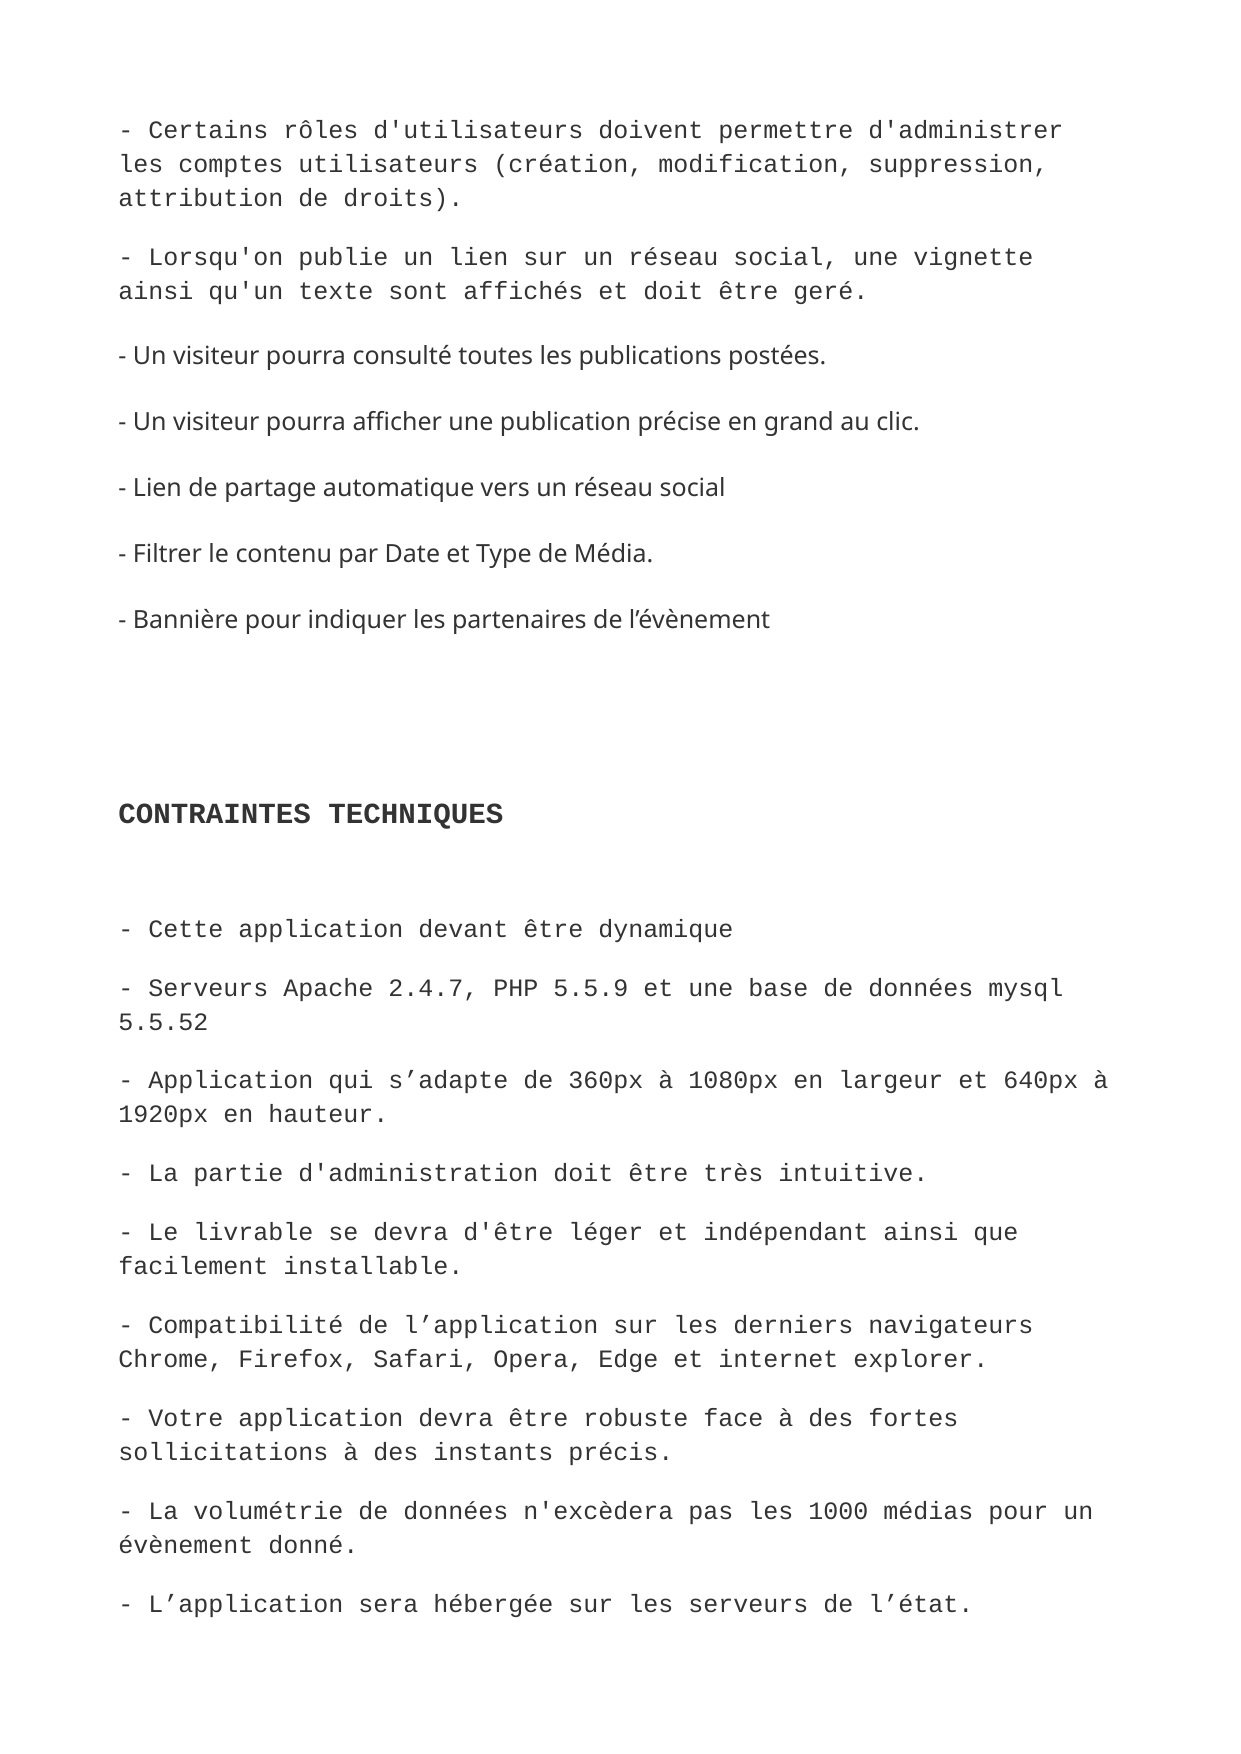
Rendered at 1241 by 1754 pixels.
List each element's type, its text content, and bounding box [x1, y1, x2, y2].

text - Un visiteur pourra afficher une publication précise en grand au clic. [118, 404, 1122, 438]
text - Le livrable se devra d'être léger et indépendant ainsi que facilement installable. [118, 1220, 1122, 1282]
text - Application qui s’adapte de 360px à 1080px en largeur et 640px à 1920px en hauteur. [118, 1068, 1122, 1130]
text - Bannière pour indiquer les partenaires de l’évènement [118, 601, 1122, 635]
text - Un visiteur pourra consulté toutes les publications postées. [118, 338, 1122, 372]
text - Lorsqu'on publie un lien sur un réseau social, une vignette ainsi qu'un texte sont affichés et doit être geré. [118, 245, 1122, 307]
text - Certains rôles d'utilisateurs doivent permettre d'administrer les comptes utilisateurs (création, modification, suppression, attribution de droits). [118, 118, 1122, 214]
text - Compatibilité de l’application sur les derniers navigateurs Chrome, Firefox, Safari, Opera, Edge et internet explorer. [118, 1313, 1122, 1375]
text - Serveurs Apache 2.4.7, PHP 5.5.9 et une base de données mysql 5.5.52 [118, 975, 1122, 1037]
text - Lien de partage automatique vers un réseau social [118, 469, 1122, 504]
text - Filtrer le contenu par Date et Type de Média. [118, 535, 1122, 569]
text - La volumétrie de données n'excèdera pas les 1000 médias pour un évènement donné. [118, 1499, 1122, 1561]
text - La partie d'administration doit être très intuitive. [118, 1161, 1122, 1189]
subtitle CONTRAINTES TECHNIQUES [118, 799, 1122, 832]
text - Cette application devant être dynamique [118, 916, 1122, 944]
text - L’application sera hébergée sur les serveurs de l’état. [118, 1592, 1122, 1620]
text - Votre application devra être robuste face à des fortes sollicitations à des instants précis. [118, 1406, 1122, 1468]
